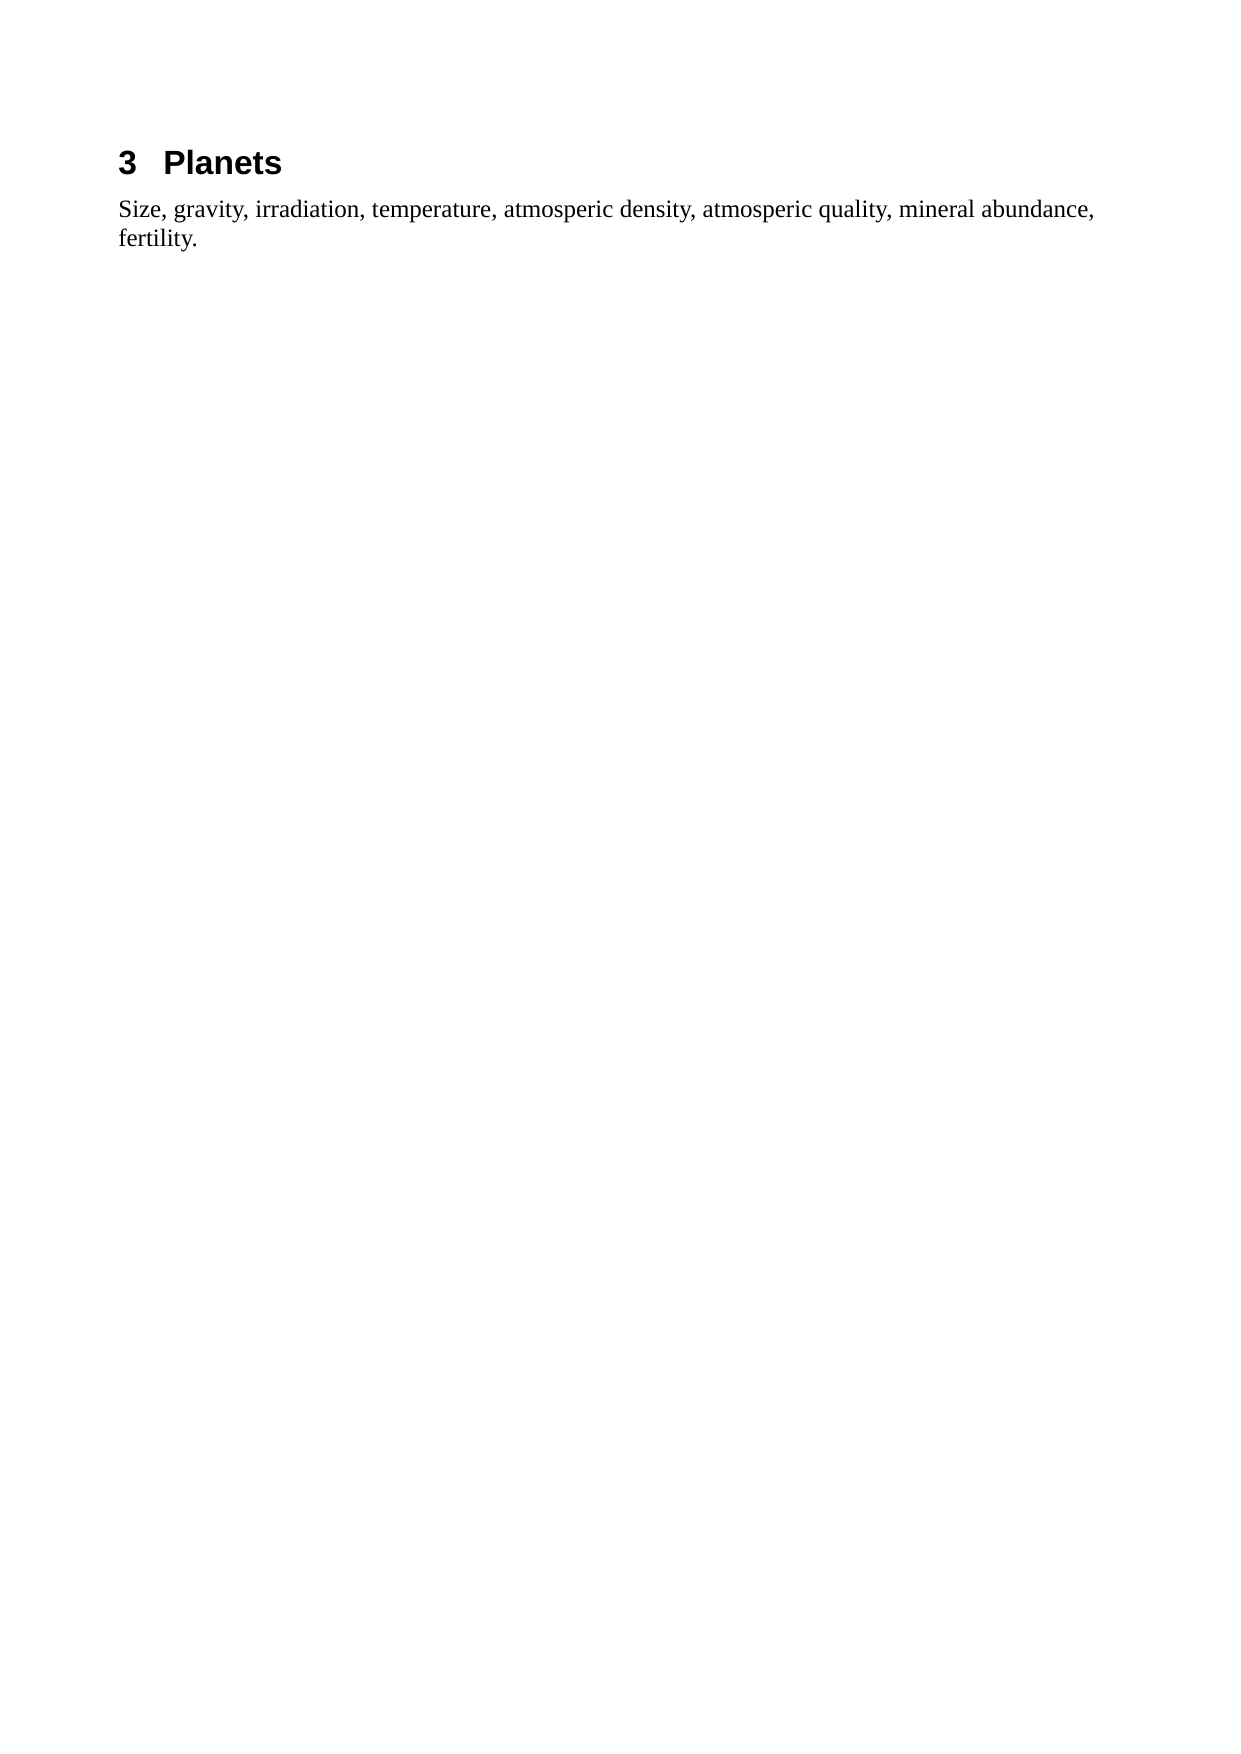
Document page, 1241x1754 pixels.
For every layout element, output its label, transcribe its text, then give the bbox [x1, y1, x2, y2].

subtitle Planets [118, 143, 1122, 182]
text Size, gravity, irradiation, temperature, atmosperic density, atmosperic quality, mineral abundance, fertility. [118, 194, 1122, 252]
